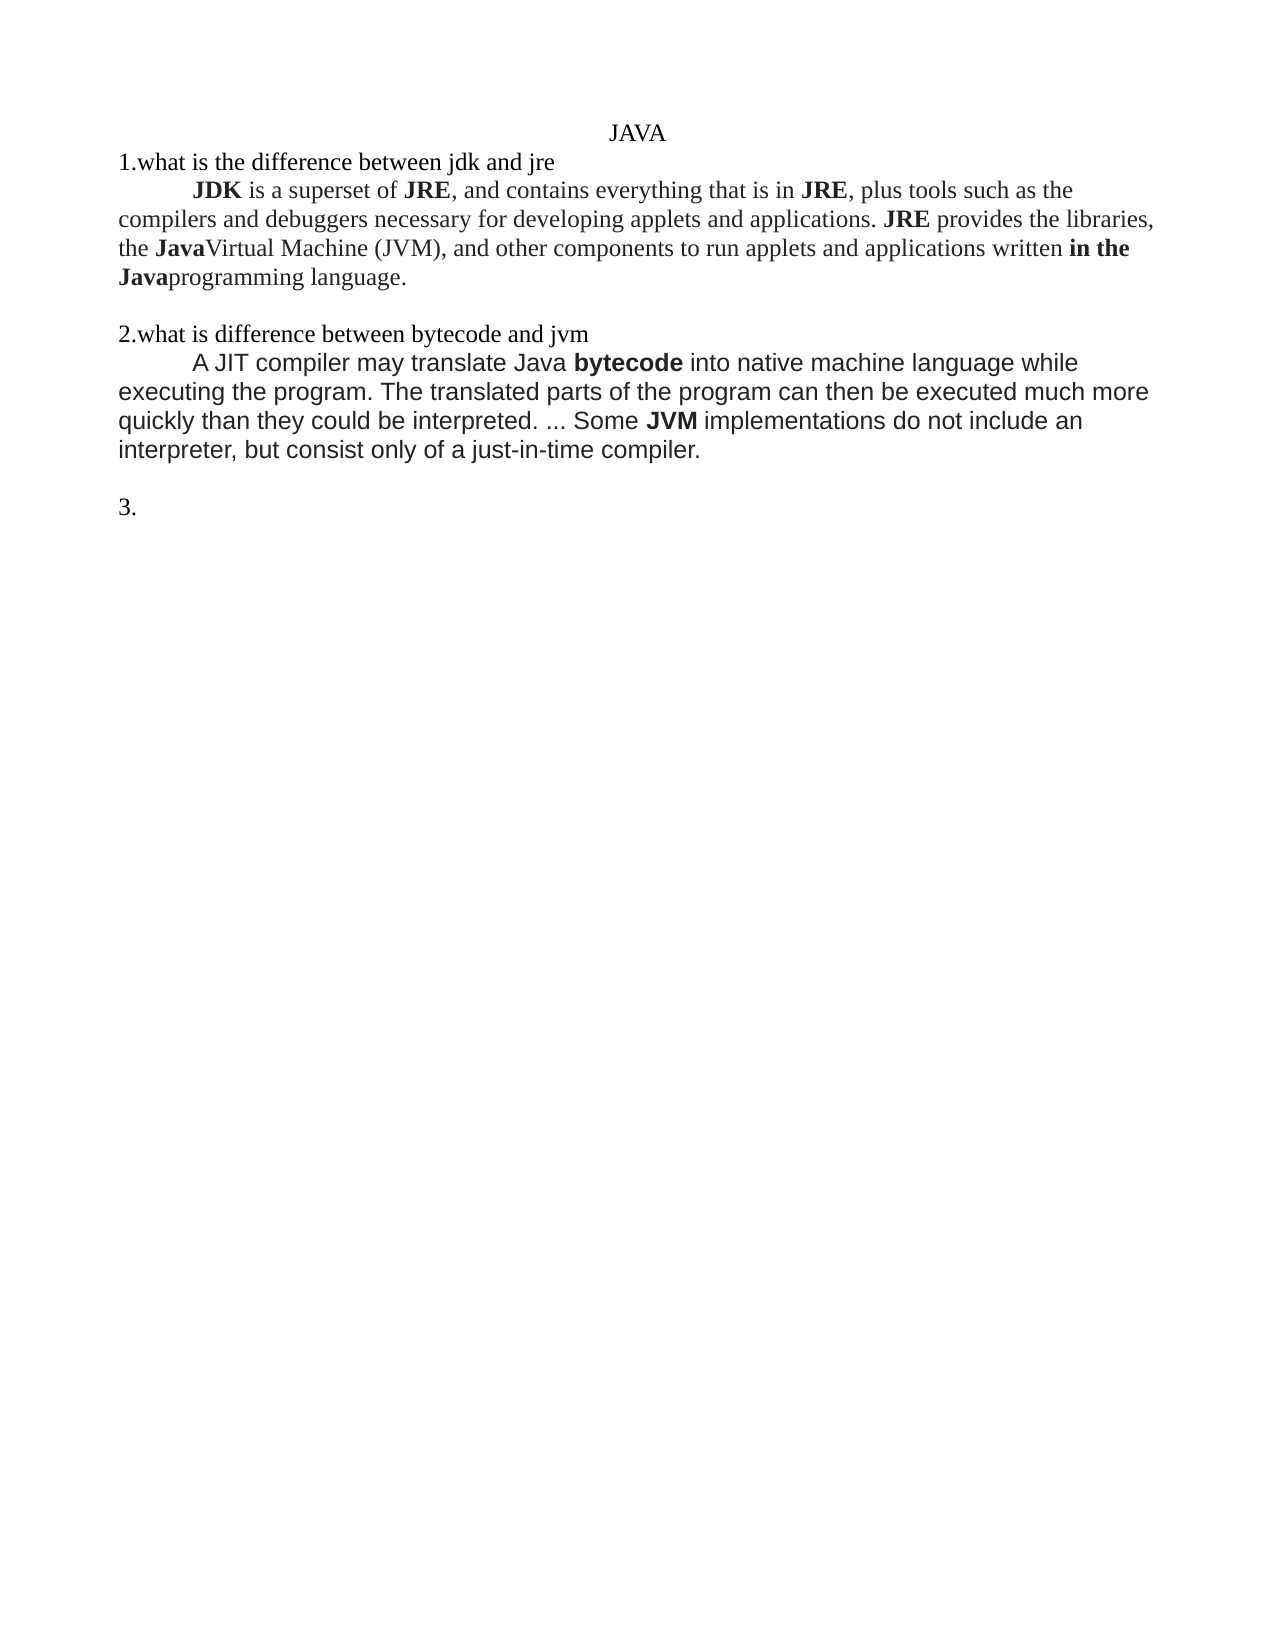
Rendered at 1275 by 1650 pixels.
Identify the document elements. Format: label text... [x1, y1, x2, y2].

text 3. [118, 492, 1157, 521]
text 2.what is difference between bytecode and jvm [118, 319, 1157, 348]
text 1.what is the difference between jdk and jre [118, 147, 1157, 176]
text JAVA [118, 118, 1157, 147]
text JDK is a superset of JRE, and contains everything that is in JRE, plus tools such as the compilers and debuggers necessary for developing applets and applications. JRE provides the libraries, the JavaVirtual Machine (JVM), and other components to run applets and applications written in the Javaprogramming language. [118, 176, 1157, 291]
text A JIT compiler may translate Java bytecode into native machine language while executing the program. The translated parts of the program can then be executed much more quickly than they could be interpreted. ... Some JVM implementations do not include an interpreter, but consist only of a just-in-time compiler. [118, 348, 1157, 463]
